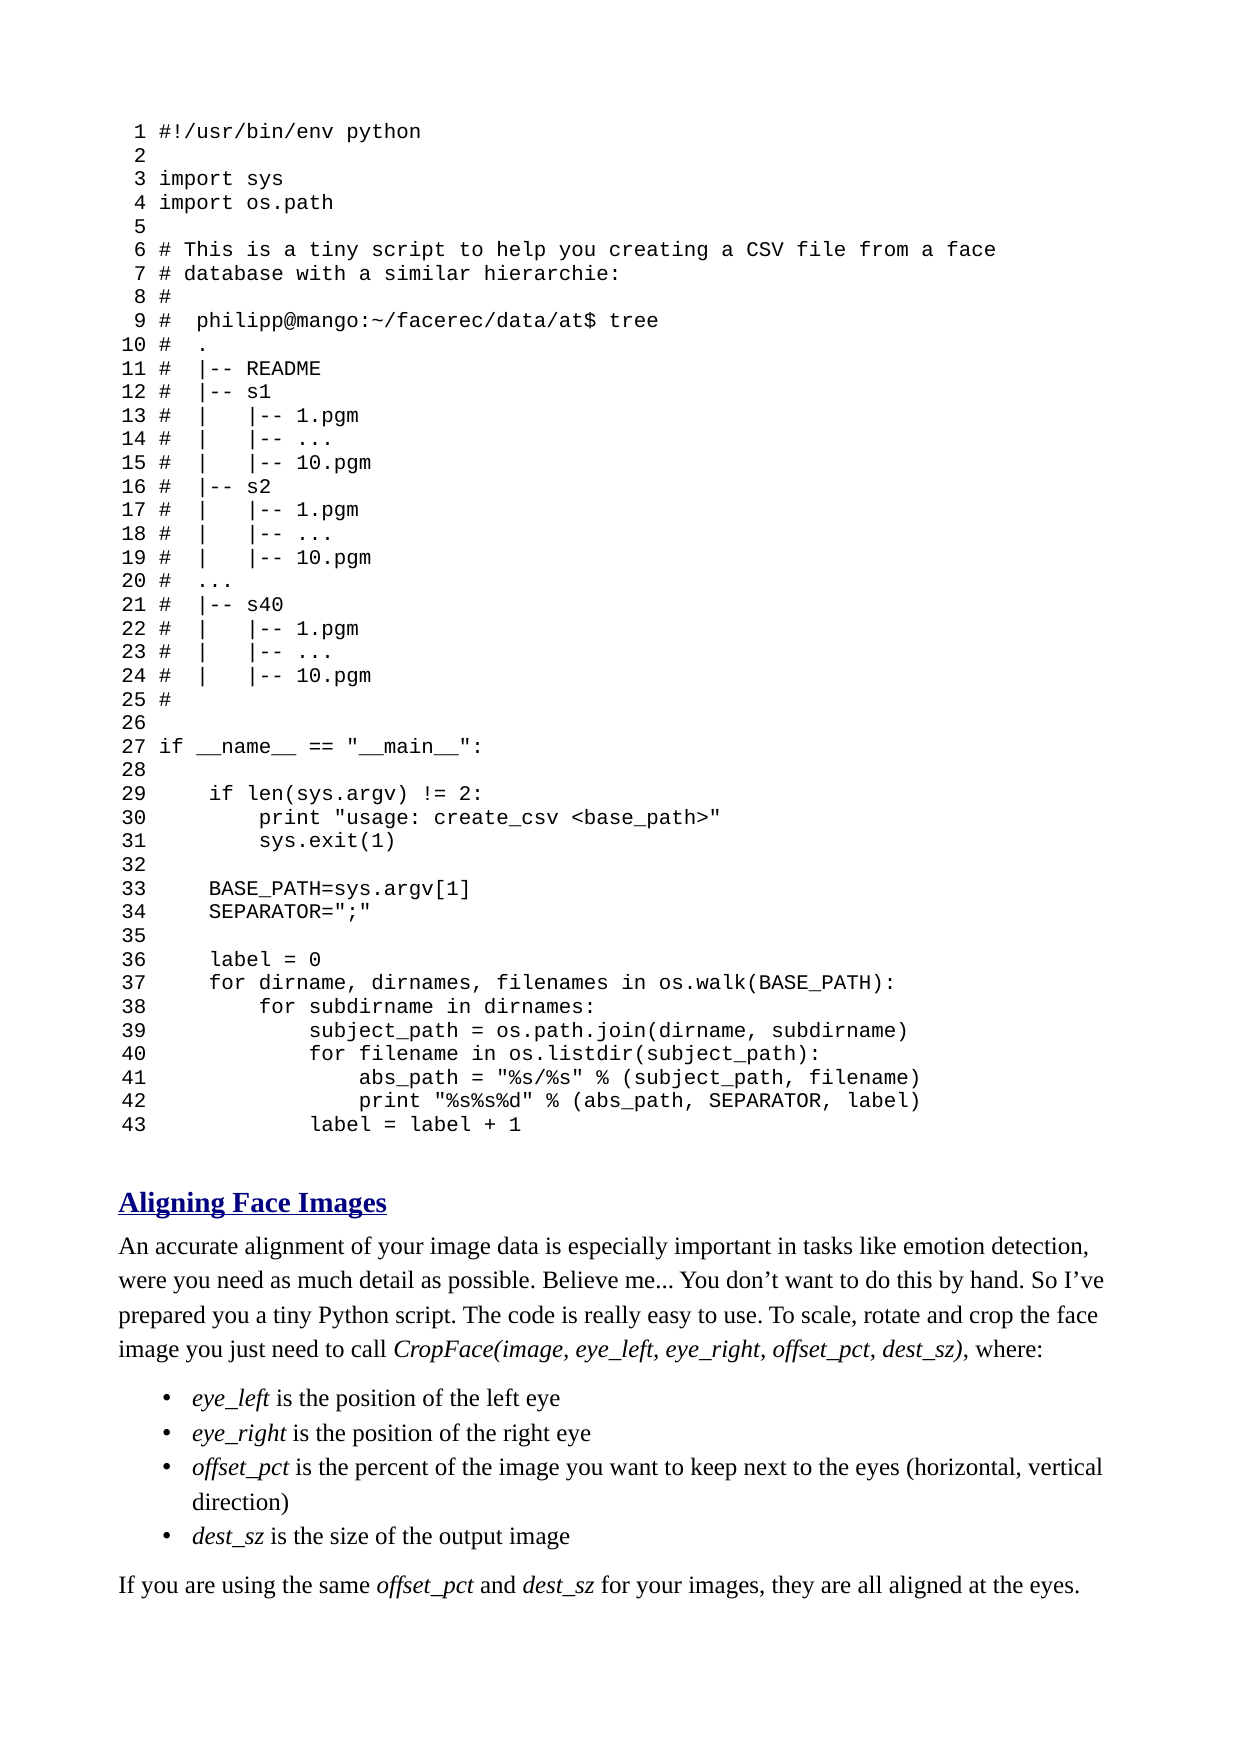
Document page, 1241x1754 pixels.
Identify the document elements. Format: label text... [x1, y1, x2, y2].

list dest_sz is the size of the output image [162, 1521, 1122, 1550]
table_header #!/usr/bin/env python import sys import os.path # This is a tiny script to help you creating a CSV file from a face # database with a similar hierarchie: # # philipp@mango:~/facerec/data/at$ tree # . # |-- README # |-- s1 # | |-- 1.pgm # | |-- ... # | |-- 10.pgm # |-- s2 # | |-- 1.pgm # | |-- ... # | |-- 10.pgm # ... # |-- s40 # | |-- 1.pgm # | |-- ... # | |-- 10.pgm # if __name__ == "__main__": if len(sys.argv) != 2: print "usage: create_csv <base_path>" sys.exit(1) BASE_PATH=sys.argv[1] SEPARATOR=";" label = 0 for dirname, dirnames, filenames in os.walk(BASE_PATH): for subdirname in dirnames: subject_path = os.path.join(dirname, subdirname) for filename in os.listdir(subject_path): abs_path = "%s/%s" % (subject_path, filename) print "%s%s%d" % (abs_path, SEPARATOR, label) label = label + 1 [156, 118, 1009, 1170]
list eye_right is the position of the right eye [162, 1418, 1122, 1447]
table_header 1 2 3 4 5 6 7 8 9 10 11 12 13 14 15 16 17 18 19 20 21 22 23 24 25 26 27 28 29 30 31 32 33 34 35 36 37 38 39 40 41 42 43 [118, 118, 156, 1170]
subtitle Aligning Face Images [118, 1185, 1122, 1218]
text If you are using the same offset_pct and dest_sz for your images, they are all aligned at the eyes. [118, 1570, 1122, 1599]
list eye_left is the position of the left eye [162, 1383, 1122, 1412]
text An accurate alignment of your image data is especially important in tasks like emotion detection, were you need as much detail as possible. Believe me... You don’t want to do this by hand. So I’ve prepared you a tiny Python script. The code is really easy to use. To scale, rotate and crop the face image you just need to call CropFace(image, eye_left, eye_right, offset_pct, dest_sz), where: [118, 1231, 1122, 1363]
list offset_pct is the percent of the image you want to keep next to the eyes (horizontal, vertical direction) [162, 1452, 1122, 1516]
